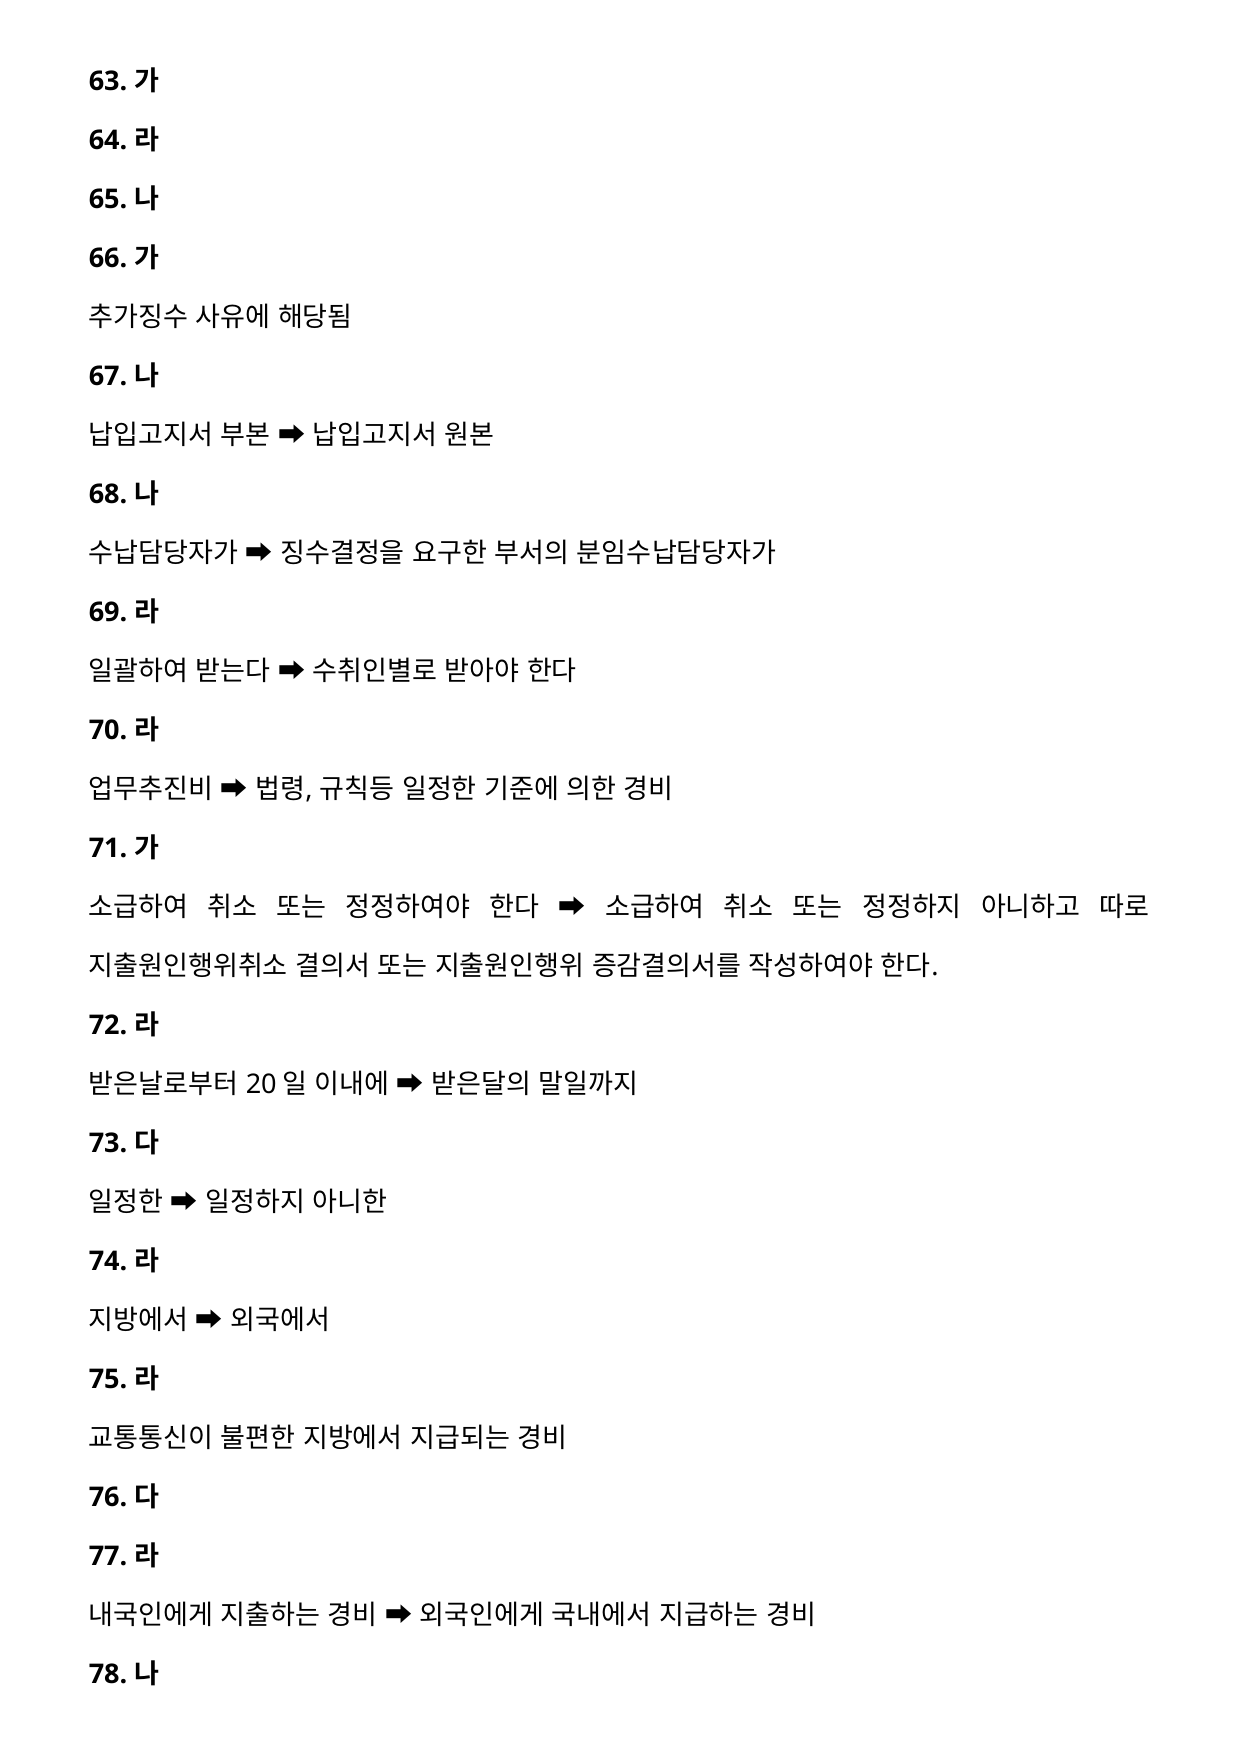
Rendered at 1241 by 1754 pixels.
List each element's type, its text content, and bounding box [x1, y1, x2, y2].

text 65. 나 [88, 177, 1152, 217]
text 68. 나 [88, 472, 1152, 511]
text 일괄하여 받는다 ➡ 수취인별로 받아야 한다 [88, 649, 1152, 688]
text 교통통신이 불편한 지방에서 지급되는 경비 [88, 1416, 1152, 1455]
text 내국인에게 지출하는 경비 ➡ 외국인에게 국내에서 지급하는 경비 [88, 1593, 1152, 1632]
text 업무추진비 ➡ 법령, 규칙등 일정한 기준에 의한 경비 [88, 767, 1152, 806]
text 지방에서 ➡ 외국에서 [88, 1298, 1152, 1337]
text 일정한 ➡ 일정하지 아니한 [88, 1180, 1152, 1219]
text 77. 라 [88, 1534, 1152, 1573]
text 72. 라 [88, 1003, 1152, 1042]
text 67. 나 [88, 354, 1152, 393]
text 소급하여 취소 또는 정정하여야 한다 ➡ 소급하여 취소 또는 정정하지 아니하고 따로 지출원인행위취소 결의서 또는 지출원인행위 증감결의서를 작성하여야 한다. [88, 885, 1152, 983]
text 76. 다 [88, 1475, 1152, 1514]
text 78. 나 [88, 1652, 1152, 1691]
text 71. 가 [88, 826, 1152, 865]
text 64. 라 [88, 118, 1152, 157]
text 수납담당자가 ➡ 징수결정을 요구한 부서의 분임수납담당자가 [88, 531, 1152, 570]
text 납입고지서 부본 ➡ 납입고지서 원본 [88, 413, 1152, 452]
text 받은날로부터 20일 이내에 ➡ 받은달의 말일까지 [88, 1062, 1152, 1101]
text 63. 가 [88, 59, 1152, 98]
text 66. 가 [88, 236, 1152, 276]
text 73. 다 [88, 1121, 1152, 1161]
text 75. 라 [88, 1357, 1152, 1396]
text 69. 라 [88, 590, 1152, 629]
text 70. 라 [88, 708, 1152, 747]
text 74. 라 [88, 1239, 1152, 1278]
text 추가징수 사유에 해당됨 [88, 295, 1152, 334]
